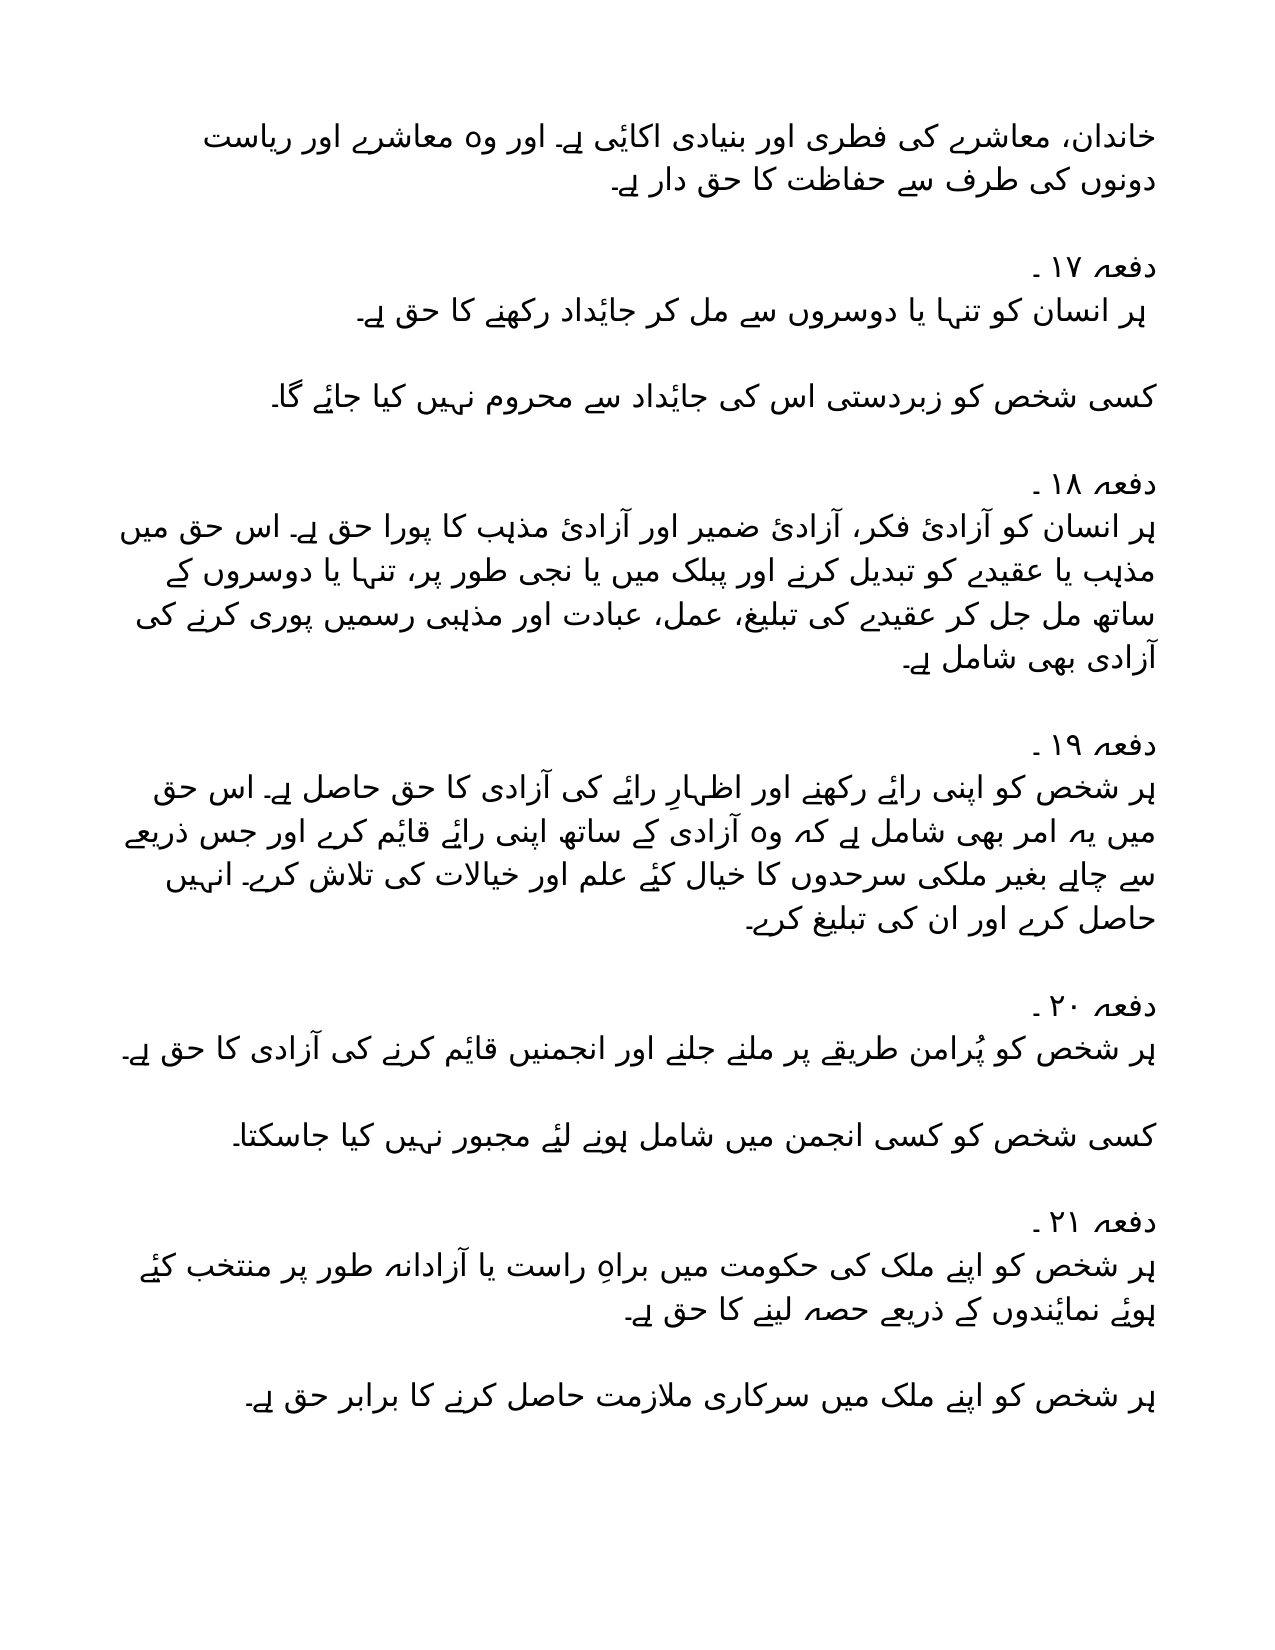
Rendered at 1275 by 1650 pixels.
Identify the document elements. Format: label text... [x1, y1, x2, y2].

text خاندان، معاشرے کی فطری اور بنیادی اکایٔی ہے۔ اور وہ معاشرے اور ریاست دونوں کی طرف سے حفاظت کا حق دار ہے۔ [118, 118, 1157, 198]
text دفعہ ۱۸ ۔ [118, 465, 1157, 502]
text دفعہ ۲۱ ۔ [118, 1204, 1157, 1240]
text ہر شخص کو اپنی رایٔے رکھنے اور اظہارِ رایٔے کی آزادی کا حق حاصل ہے۔ اس حق میں یہ امر بھی شامل ہے کہ وہ آزادی کے ساتھ اپنی رایٔے قایٔم کرے اور جس ذریعے سے چاہے بغیر ملکی سرحدوں کا خیال کیٔے علم اور خیالات کی تلاش کرے۔ انہیں حاصل کرے اور ان کی تبلیغ کرے۔ [118, 769, 1157, 937]
text کسی شخص کو کسی انجمن میں شامل ہونے لیٔے مجبور نہیں کیا جاسکتا۔ [118, 1117, 1157, 1153]
text کسی شخص کو زبردستی اس کی جایٔداد سے محروم نہیں کیا جایٔے گا۔ [118, 378, 1157, 415]
text دفعہ ۱۹ ۔ [118, 726, 1157, 762]
text دفعہ ۱۷ ۔ [118, 248, 1157, 285]
text ہر انسان کو آزادیٔ فکر، آزادیٔ ضمیر اور آزادیٔ مذہب کا پورا حق ہے۔ اس حق میں مذہب یا عقیدے کو تبدیل کرنے اور پبلک میں یا نجی طور پر، تنہا یا دوسروں کے ساتھ مل جل کر عقیدے کی تبلیغ، عمل، عبادت اور مذہبی رسمیں پوری کرنے کی آزادی بھی شامل ہے۔ [118, 509, 1157, 676]
text ہر شخص کو اپنے ملک میں سرکاری ملازمت حاصل کرنے کا برابر حق ہے۔ [118, 1377, 1157, 1414]
text ہر شخص کو اپنے ملک کی حکومت میں براہِ راست یا آزادانہ طور پر منتخب کیٔے ہویٔے نمایٔندوں کے ذریعے حصہ لینے کا حق ہے۔ [118, 1247, 1157, 1327]
text ہر انسان کو تنہا یا دوسروں سے مل کر جایٔداد رکھنے کا حق ہے۔ [118, 292, 1157, 328]
text دفعہ ۲۰ ۔ [118, 987, 1157, 1023]
text ہر شخص کو پُرامن طریقے پر ملنے جلنے اور انجمنیں قایٔم کرنے کی آزادی کا حق ہے۔ [118, 1030, 1157, 1067]
